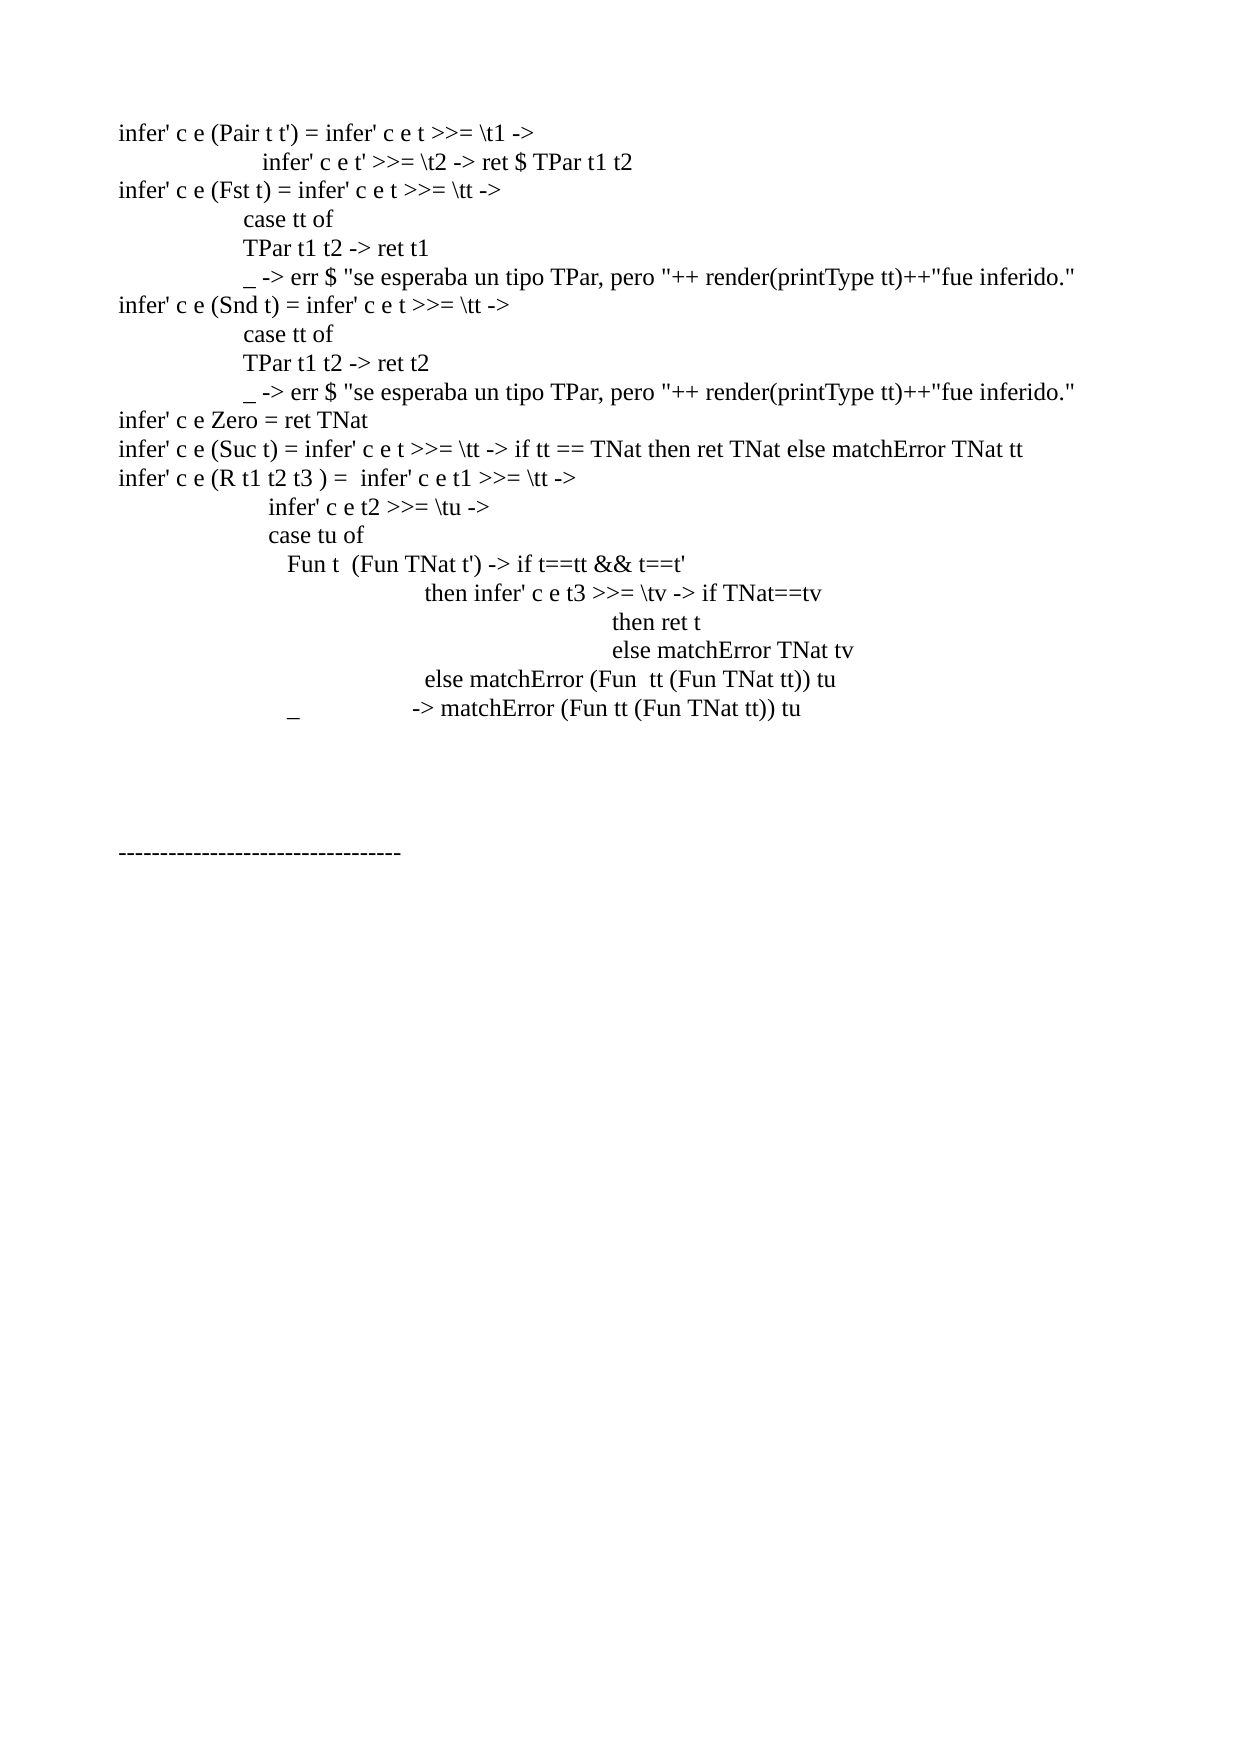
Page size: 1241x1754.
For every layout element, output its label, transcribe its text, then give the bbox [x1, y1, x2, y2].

text else matchError TNat tv [118, 636, 1122, 664]
text case tu of [118, 521, 1122, 549]
text infer' c e (Fst t) = infer' c e t >>= \tt -> [118, 176, 1122, 204]
text _ -> err $ "se esperaba un tipo TPar, pero "++ render(printType tt)++"fue inferido." [118, 377, 1122, 406]
text else matchError (Fun tt (Fun TNat tt)) tu [118, 664, 1122, 693]
text TPar t1 t2 -> ret t1 [118, 233, 1122, 262]
text infer' c e t' >>= \t2 -> ret $ TPar t1 t2 [118, 147, 1122, 176]
text ---------------------------------- [118, 837, 1122, 866]
text _ -> err $ "se esperaba un tipo TPar, pero "++ render(printType tt)++"fue inferido." [118, 262, 1122, 291]
text infer' c e (Suc t) = infer' c e t >>= \tt -> if tt == TNat then ret TNat else matchError TNat tt [118, 434, 1122, 463]
text case tt of [118, 204, 1122, 233]
text Fun t (Fun TNat t') -> if t==tt && t==t' [118, 549, 1122, 578]
text then ret t [118, 607, 1122, 636]
text infer' c e (Snd t) = infer' c e t >>= \tt -> [118, 291, 1122, 319]
text infer' c e (Pair t t') = infer' c e t >>= \t1 -> [118, 118, 1122, 147]
text _ -> matchError (Fun tt (Fun TNat tt)) tu [118, 693, 1122, 722]
text case tt of [118, 319, 1122, 348]
text TPar t1 t2 -> ret t2 [118, 348, 1122, 377]
text then infer' c e t3 >>= \tv -> if TNat==tv [118, 578, 1122, 607]
text infer' c e t2 >>= \tu -> [118, 492, 1122, 521]
text infer' c e (R t1 t2 t3 ) = infer' c e t1 >>= \tt -> [118, 463, 1122, 492]
text infer' c e Zero = ret TNat [118, 406, 1122, 434]
